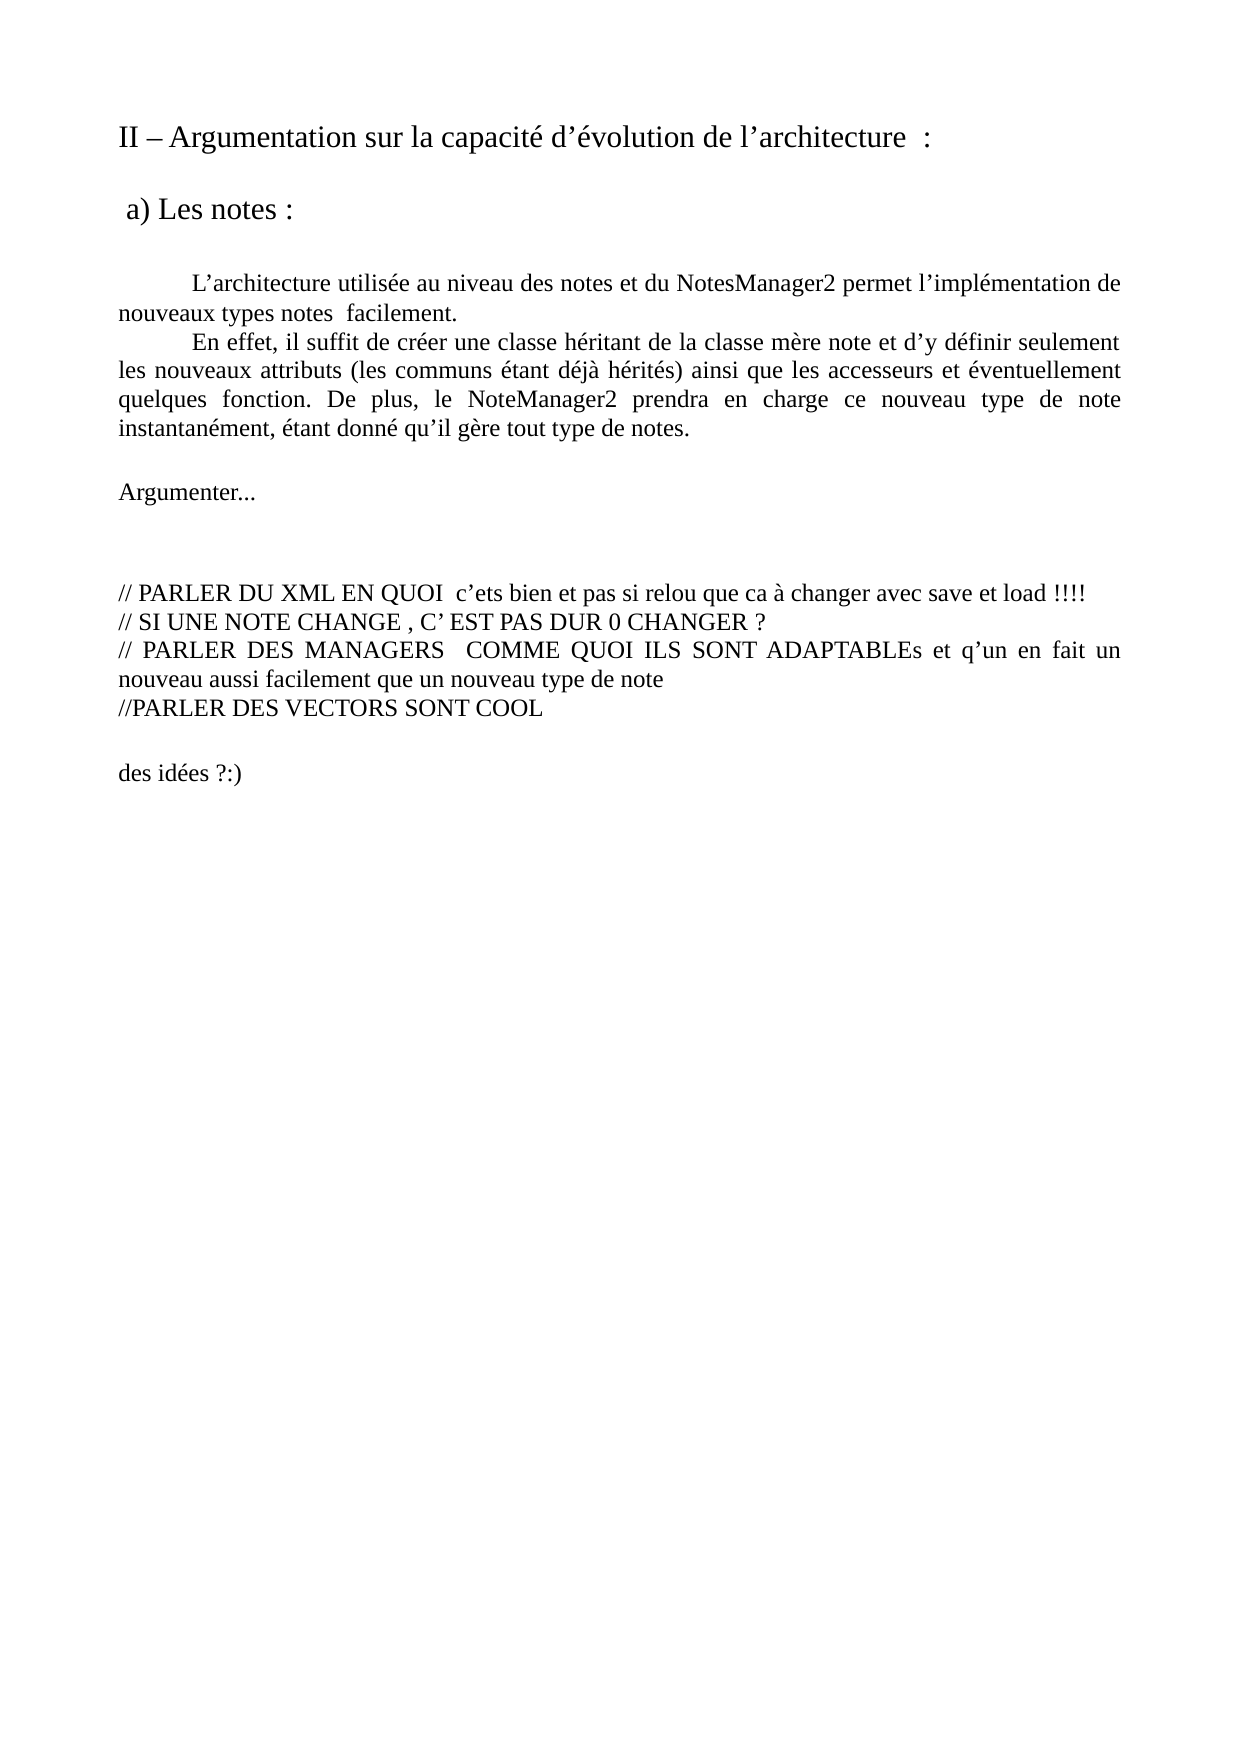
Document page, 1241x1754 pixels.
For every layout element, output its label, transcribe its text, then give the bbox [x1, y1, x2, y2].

text des idées ?:) [118, 758, 1122, 787]
text // PARLER DES MANAGERS COMME QUOI ILS SONT ADAPTABLEs et q’un en fait un nouveau aussi facilement que un nouveau type de note [118, 636, 1122, 693]
text En effet, il suffit de créer une classe héritant de la classe mère note et d’y définir seulement les nouveaux attributs (les communs étant déjà hérités) ainsi que les accesseurs et éventuellement quelques fonction. De plus, le NoteManager2 prendra en charge ce nouveau type de note instantanément, étant donné qu’il gère tout type de notes. [118, 327, 1122, 442]
text Argumenter... [118, 477, 1122, 506]
text L’architecture utilisée au niveau des notes et du NotesManager2 permet l’implémentation de nouveaux types notes facilement. [118, 262, 1122, 327]
text a) Les notes : [118, 190, 1122, 226]
text //PARLER DES VECTORS SONT COOL [118, 693, 1122, 722]
text // SI UNE NOTE CHANGE , C’ EST PAS DUR 0 CHANGER ? [118, 607, 1122, 636]
text II – Argumentation sur la capacité d’évolution de l’architecture : [118, 118, 1122, 154]
text // PARLER DU XML EN QUOI c’ets bien et pas si relou que ca à changer avec save et load !!!! [118, 578, 1122, 607]
